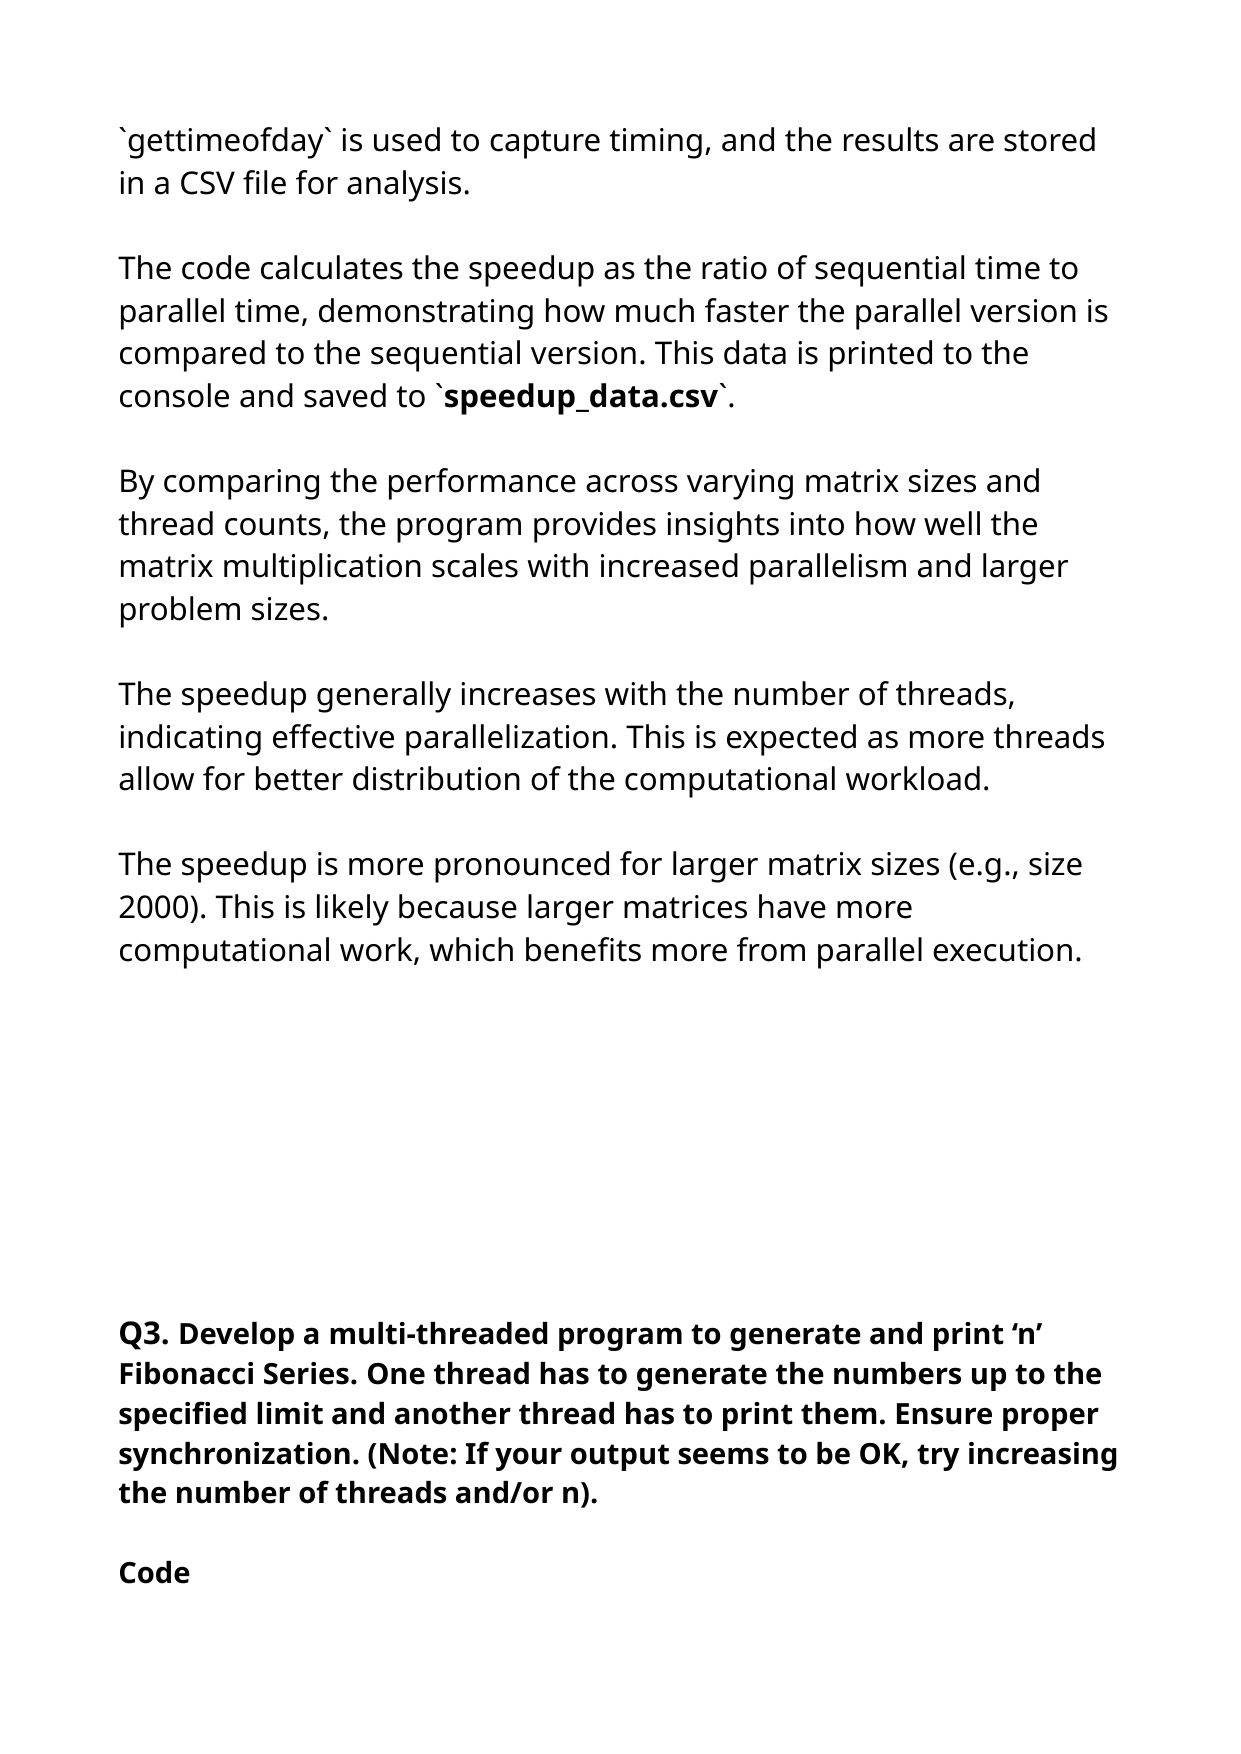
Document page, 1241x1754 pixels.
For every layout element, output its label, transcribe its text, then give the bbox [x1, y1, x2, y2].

text The code calculates the speedup as the ratio of sequential time to parallel time, demonstrating how much faster the parallel version is compared to the sequential version. This data is printed to the console and saved to `speedup_data.csv`. [118, 246, 1122, 416]
text Q3. Develop a multi-threaded program to generate and print ‘n’ Fibonacci Series. One thread has to generate the numbers up to the specified limit and another thread has to print them. Ensure proper synchronization. (Note: If your output seems to be OK, try increasing the number of threads and/or n). [118, 1311, 1122, 1512]
text Code [118, 1552, 1122, 1592]
text The speedup is more pronounced for larger matrix sizes (e.g., size 2000). This is likely because larger matrices have more computational work, which benefits more from parallel execution. [118, 842, 1122, 970]
text By comparing the performance across varying matrix sizes and thread counts, the program provides insights into how well the matrix multiplication scales with increased parallelism and larger problem sizes. [118, 459, 1122, 629]
text `gettimeofday` is used to capture timing, and the results are stored in a CSV file for analysis. [118, 118, 1122, 203]
text The speedup generally increases with the number of threads, indicating effective parallelization. This is expected as more threads allow for better distribution of the computational workload. [118, 672, 1122, 800]
